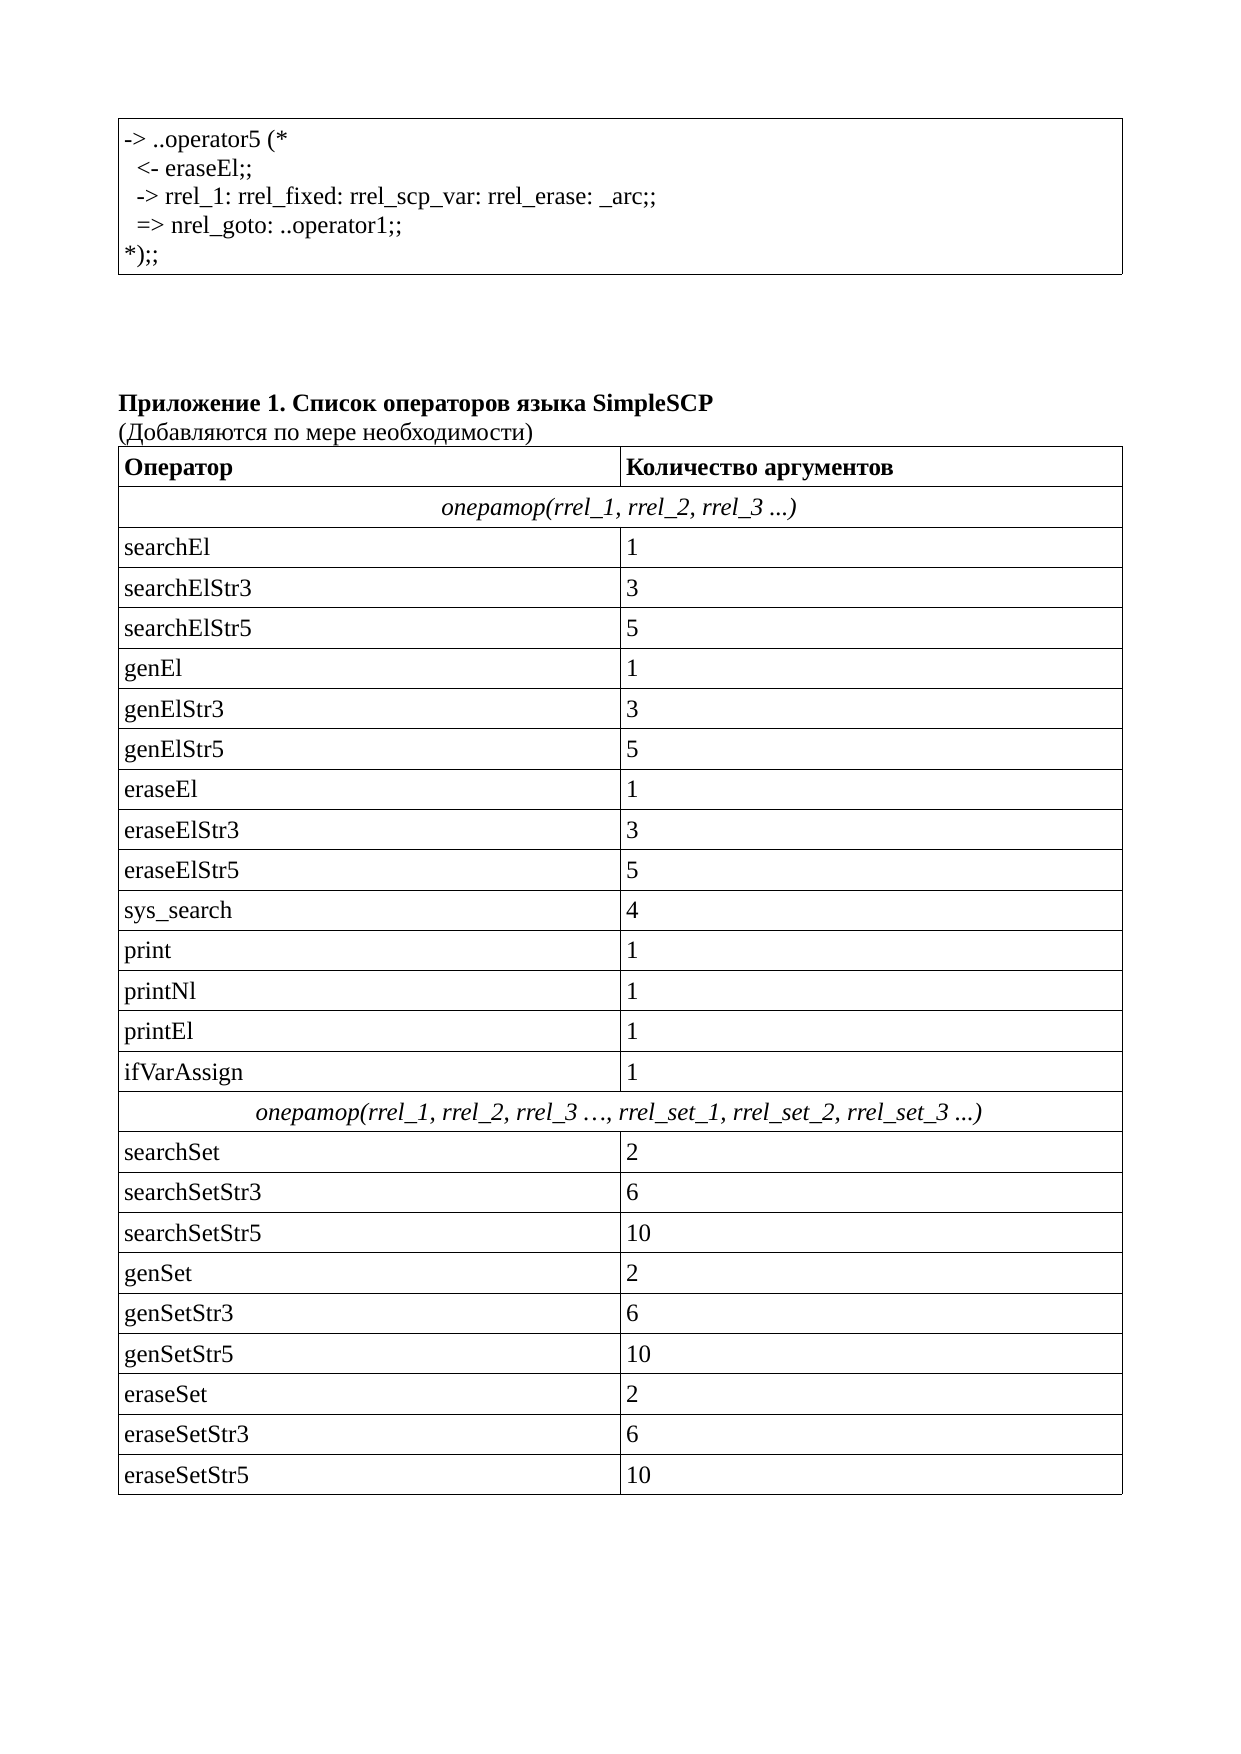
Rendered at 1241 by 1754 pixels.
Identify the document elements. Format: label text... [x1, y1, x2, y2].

table_cell printNl [119, 971, 620, 1010]
table_cell 3 [621, 568, 1122, 607]
table_cell genSetStr3 [119, 1294, 620, 1333]
table_cell 1 [621, 770, 1122, 809]
table_cell genEl [119, 649, 620, 688]
table_cell оператор(rrel_1, rrel_2, rrel_3 ...) [119, 487, 1122, 527]
table_cell eraseEl [119, 770, 620, 809]
table_cell genSetStr5 [119, 1334, 620, 1373]
table_cell searchElStr3 [119, 568, 620, 607]
table_cell 5 [621, 729, 1122, 768]
table_header Количество аргументов [621, 447, 1122, 486]
table_cell eraseElStr3 [119, 810, 620, 849]
table_cell searchSet [119, 1132, 620, 1172]
table_cell genElStr3 [119, 689, 620, 728]
table_cell sys_search [119, 891, 620, 930]
table_cell genElStr5 [119, 729, 620, 768]
table_cell printEl [119, 1011, 620, 1051]
table_cell 1 [621, 1052, 1122, 1091]
table_cell genSet [119, 1253, 620, 1293]
table_cell 3 [621, 689, 1122, 728]
table_cell 2 [621, 1374, 1122, 1413]
table_cell searchElStr5 [119, 608, 620, 648]
table_cell 2 [621, 1132, 1122, 1172]
table_cell 6 [621, 1415, 1122, 1454]
table_cell print [119, 931, 620, 970]
table_cell 10 [621, 1213, 1122, 1252]
table_cell searchEl [119, 528, 620, 567]
table_cell 10 [621, 1334, 1122, 1373]
table_cell eraseSetStr5 [119, 1455, 620, 1494]
table_cell eraseElStr5 [119, 850, 620, 889]
table_cell eraseSetStr3 [119, 1415, 620, 1454]
table_cell 1 [621, 649, 1122, 688]
table_cell 6 [621, 1173, 1122, 1212]
text (Добавляются по мере необходимости) [118, 417, 1122, 446]
table_cell ifVarAssign [119, 1052, 620, 1091]
table_cell 6 [621, 1294, 1122, 1333]
table_cell 1 [621, 931, 1122, 970]
table_header Оператор [119, 447, 620, 486]
table_cell 4 [621, 891, 1122, 930]
table_cell 5 [621, 608, 1122, 648]
table_cell 1 [621, 971, 1122, 1010]
table_cell 3 [621, 810, 1122, 849]
table_cell searchSetStr5 [119, 1213, 620, 1252]
table_cell оператор(rrel_1, rrel_2, rrel_3 …, rrel_set_1, rrel_set_2, rrel_set_3 ...) [119, 1092, 1122, 1131]
table_cell eraseSet [119, 1374, 620, 1413]
table_cell -> ..operator5 (* <- eraseEl;; -> rrel_1: rrel_fixed: rrel_scp_var: rrel_erase: _arc;; => nrel_goto: ..operator1;; *);; [119, 119, 1122, 273]
table_cell 1 [621, 528, 1122, 567]
table_cell searchSetStr3 [119, 1173, 620, 1212]
text Приложение 1. Список операторов языка SimpleSCP [118, 388, 1122, 417]
table_cell 1 [621, 1011, 1122, 1051]
table_cell 5 [621, 850, 1122, 889]
table_cell 10 [621, 1455, 1122, 1494]
table_cell 2 [621, 1253, 1122, 1293]
